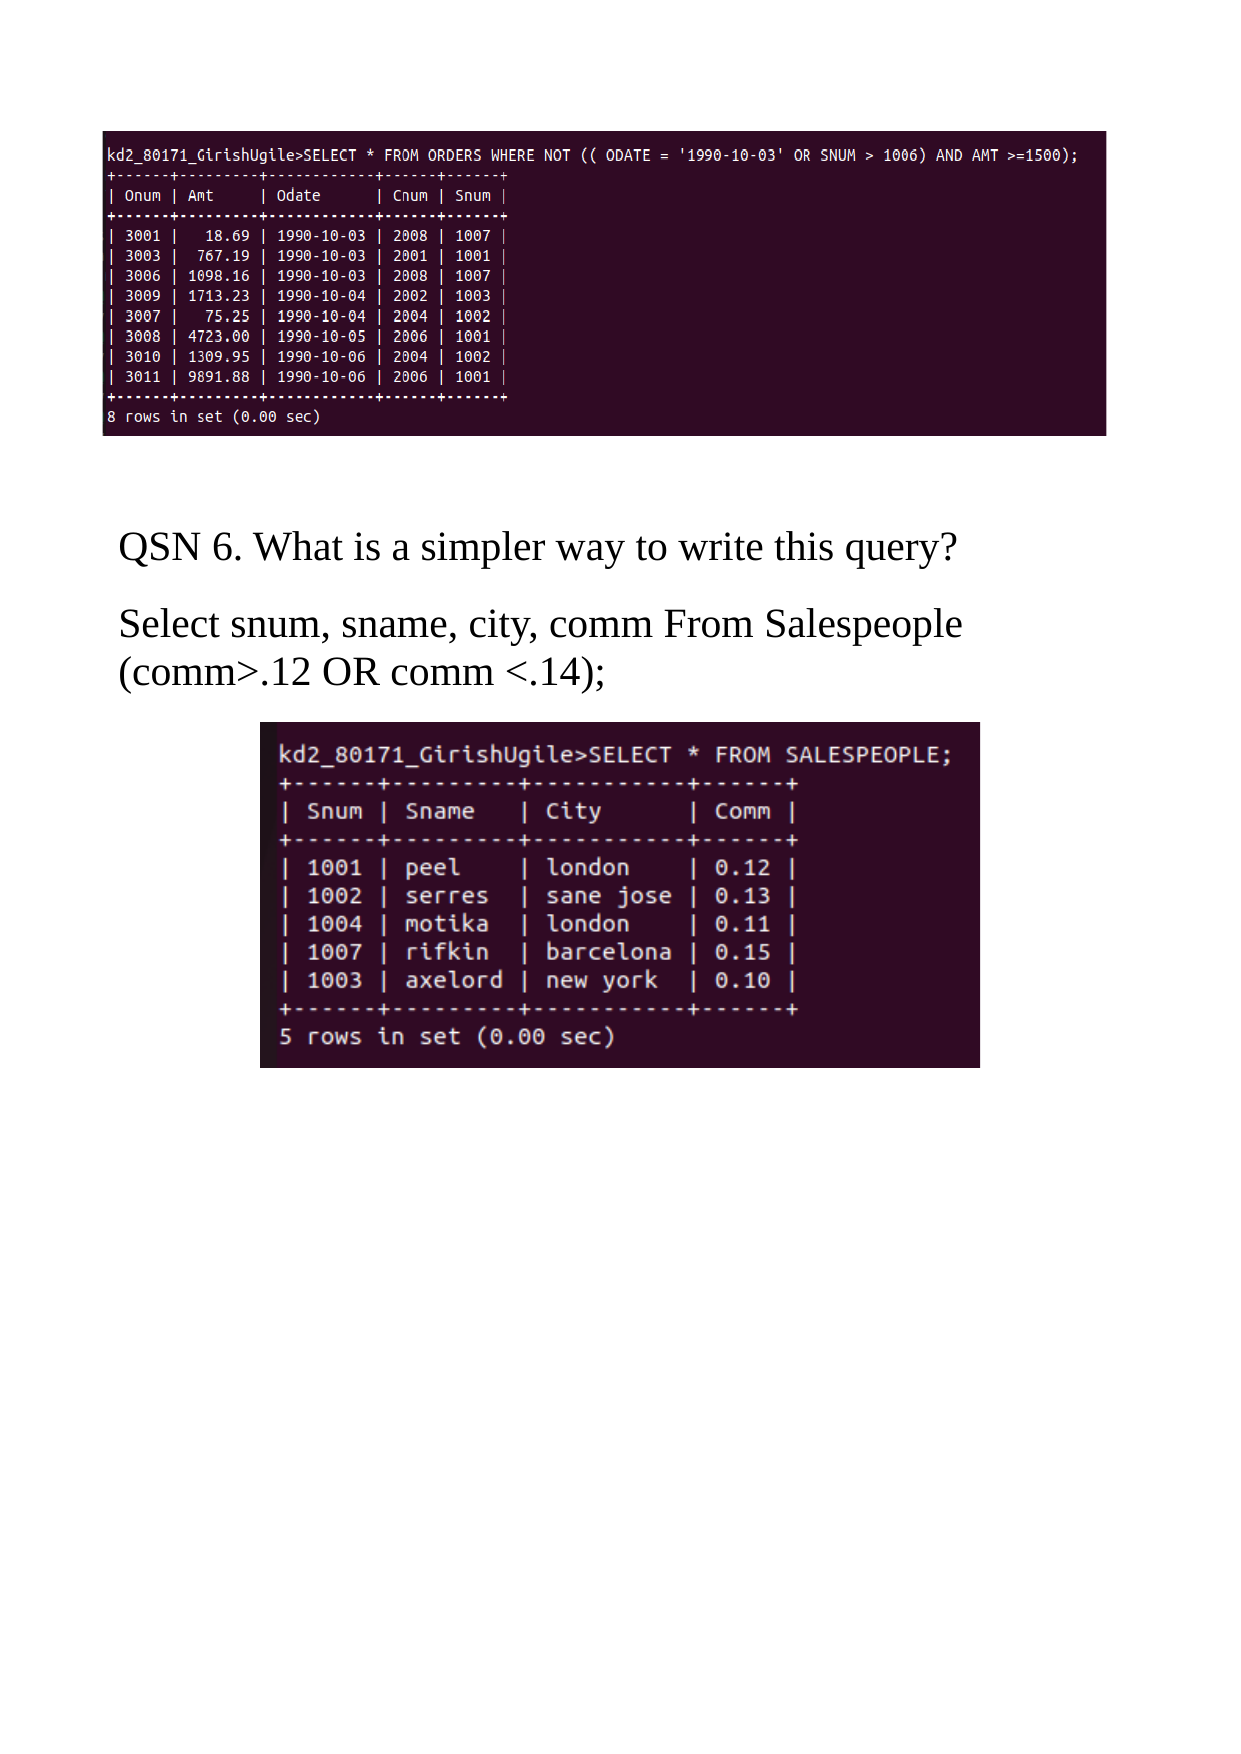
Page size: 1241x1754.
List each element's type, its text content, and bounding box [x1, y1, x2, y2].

text QSN 6. What is a simpler way to write this query? [118, 521, 1122, 569]
text Select snum, sname, city, comm From Salespeople (comm>.12 OR comm <.14); [118, 598, 1122, 694]
picture [102, 131, 1107, 436]
picture [260, 722, 981, 1068]
